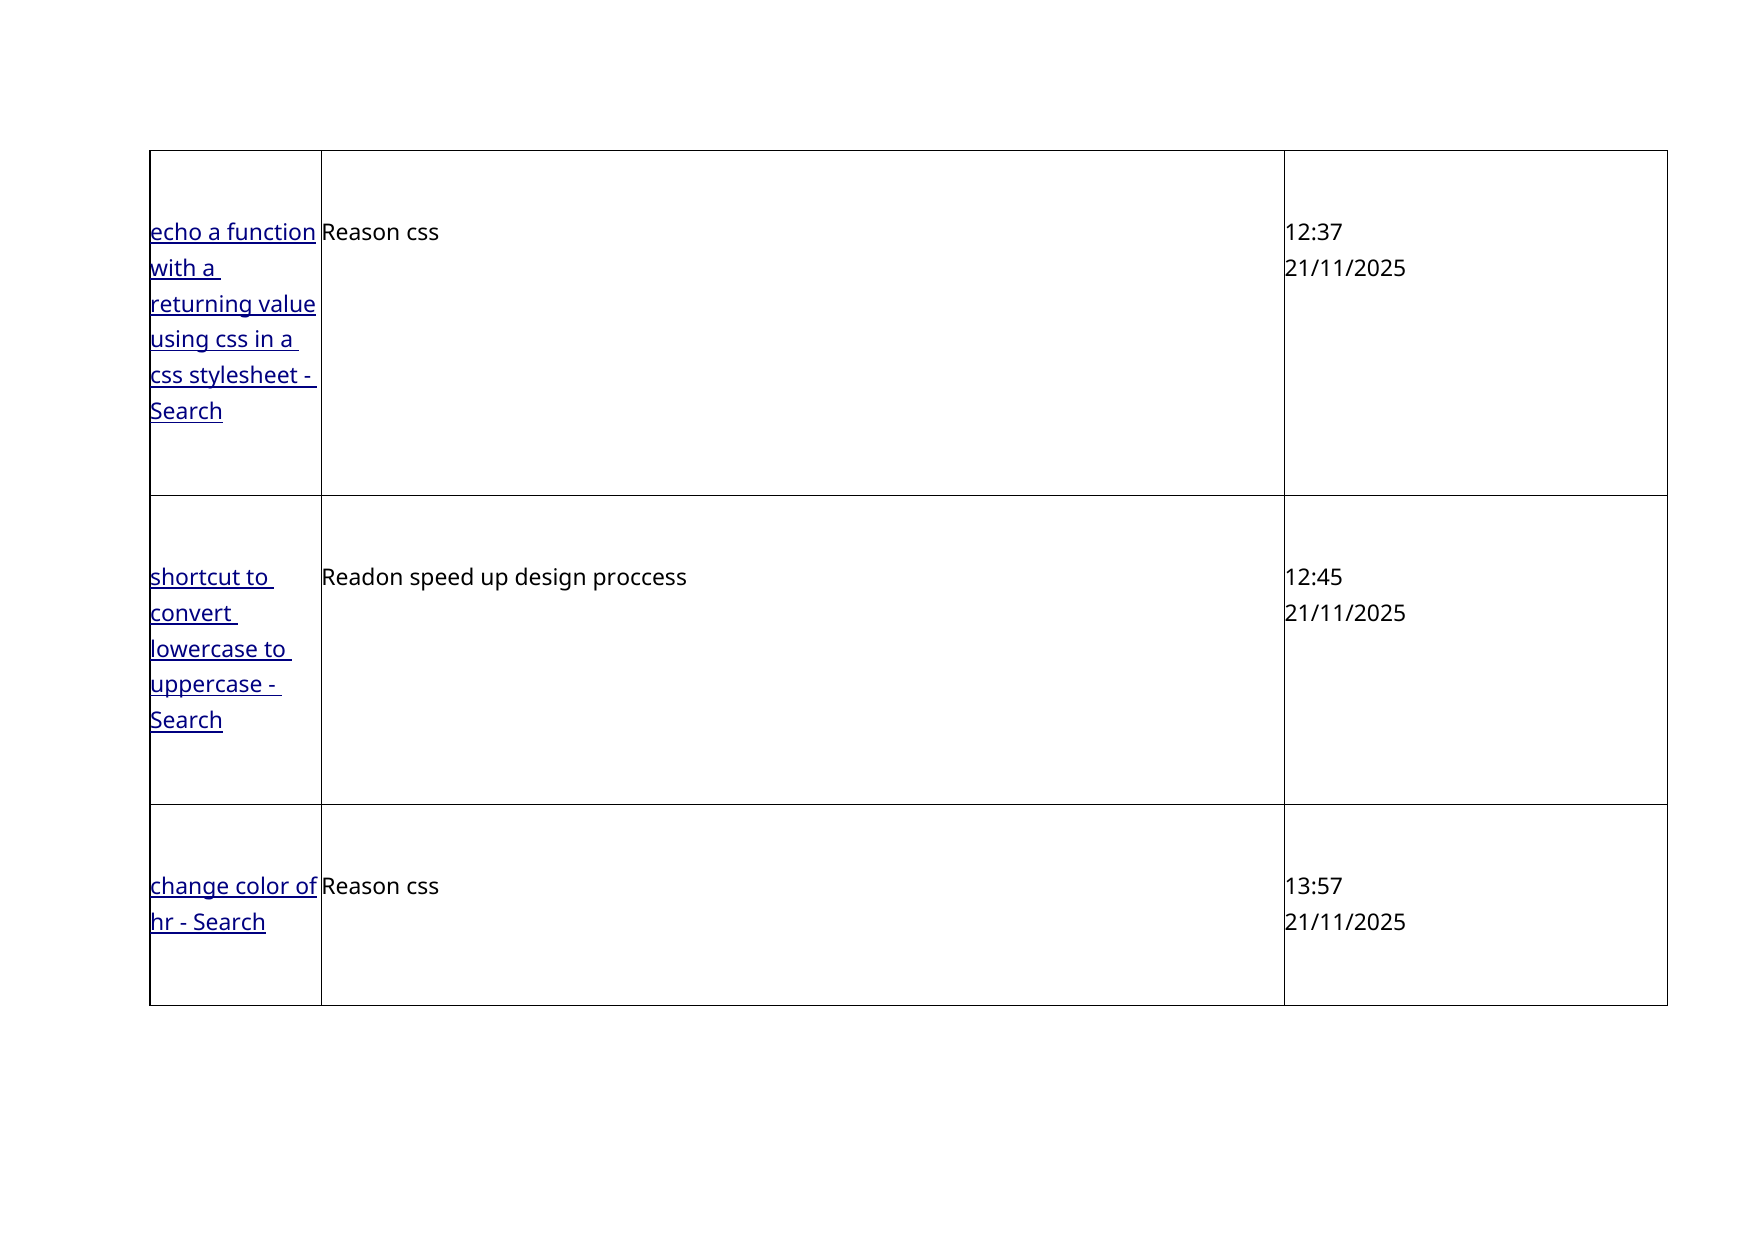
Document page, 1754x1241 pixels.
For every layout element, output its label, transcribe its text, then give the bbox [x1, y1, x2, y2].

table_cell echo a function with a returning value using css in a css stylesheet - Search [151, 151, 321, 495]
table_cell 12:45 21/11/2025 [1285, 496, 1667, 804]
table_cell Readon speed up design proccess [322, 496, 1284, 804]
table_cell change color of hr - Search [151, 805, 321, 1005]
table_cell 13:57 21/11/2025 [1285, 805, 1667, 1005]
table_cell Reason css [322, 805, 1284, 1005]
table_cell shortcut to convert lowercase to uppercase - Search [151, 496, 321, 804]
table_cell Reason css [322, 151, 1284, 495]
table_cell 12:37 21/11/2025 [1285, 151, 1667, 495]
